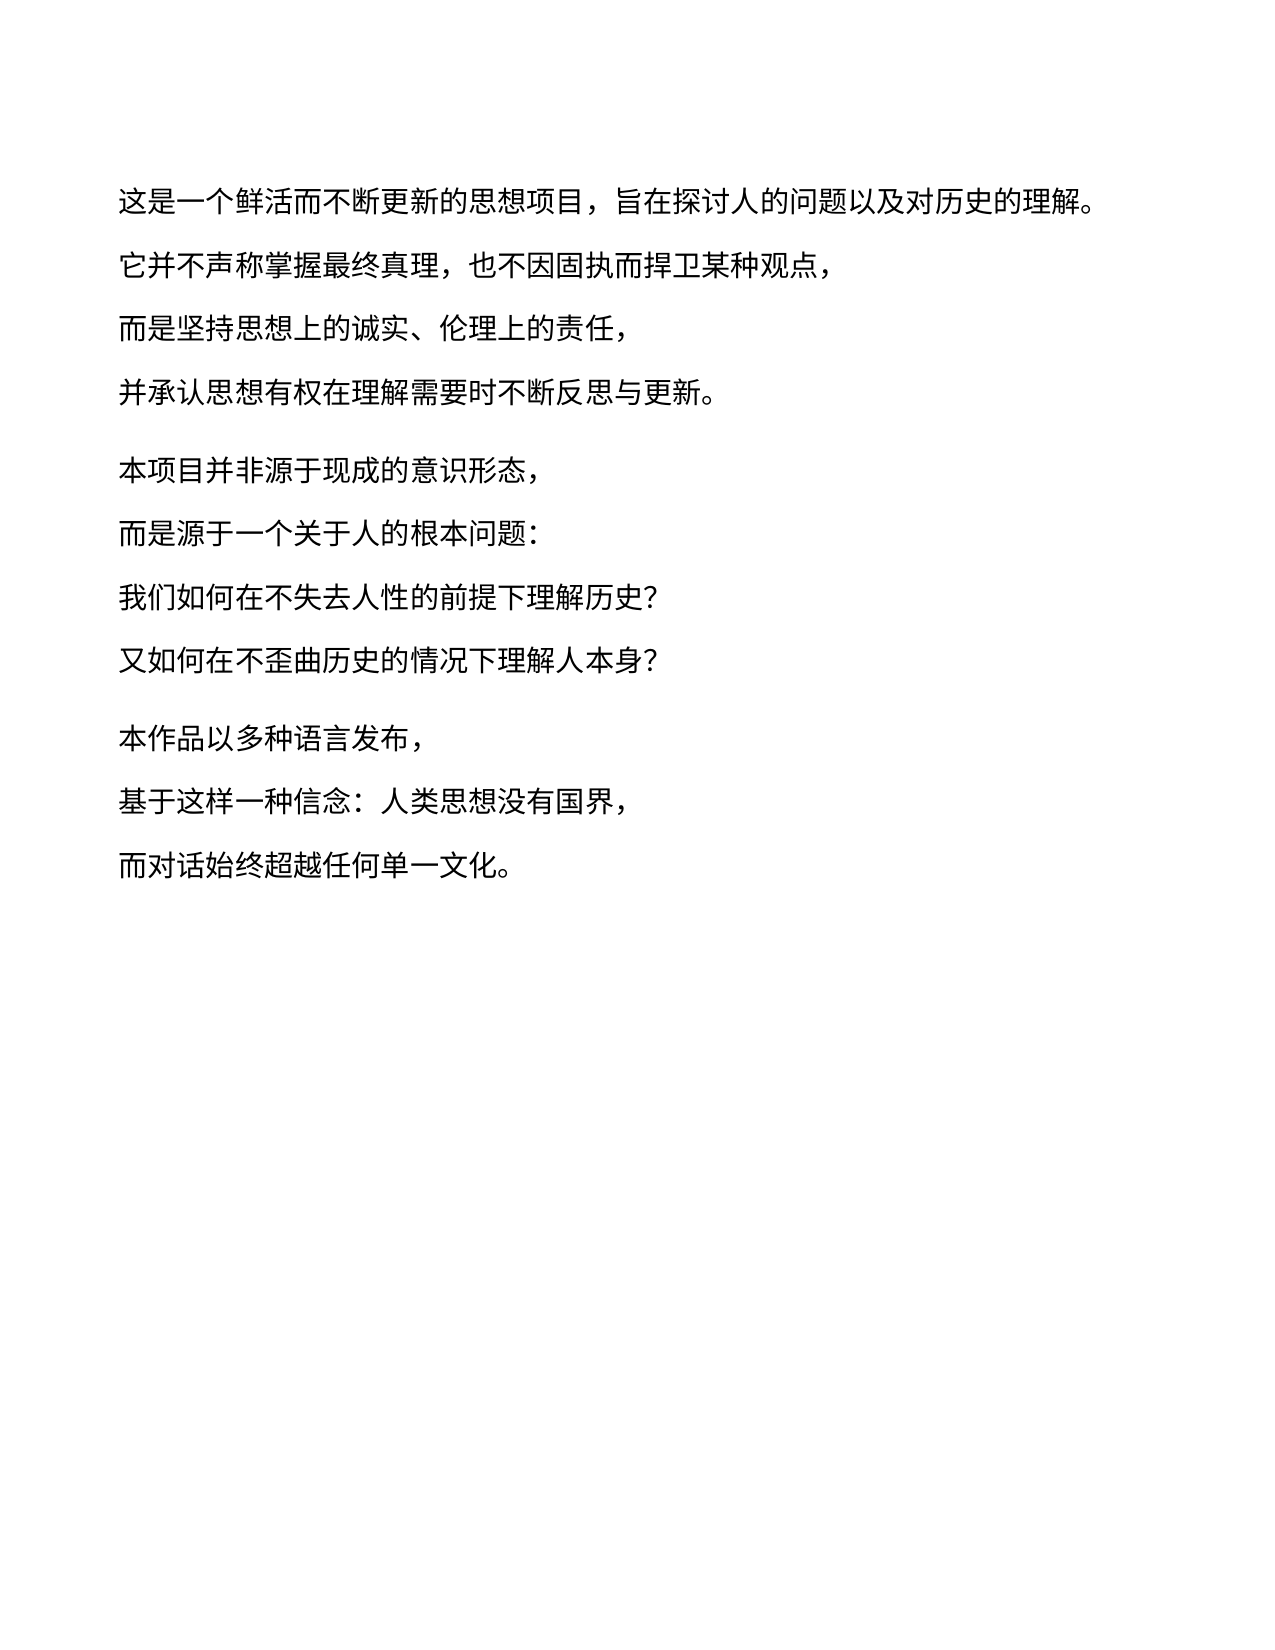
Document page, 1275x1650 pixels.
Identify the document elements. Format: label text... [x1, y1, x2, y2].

text 本作品以多种语言发布， 基于这样一种信念：人类思想没有国界， 而对话始终超越任何单一文化。 [118, 716, 1157, 885]
text 本项目并非源于现成的意识形态， 而是源于一个关于人的根本问题： 我们如何在不失去人性的前提下理解历史？ 又如何在不歪曲历史的情况下理解人本身？ [118, 447, 1157, 680]
text 这是一个鲜活而不断更新的思想项目，旨在探讨人的问题以及对历史的理解。 它并不声称掌握最终真理，也不因固执而捍卫某种观点， 而是坚持思想上的诚实、伦理上的责任， 并承认思想有权在理解需要时不断反思与更新。 [118, 118, 1157, 412]
